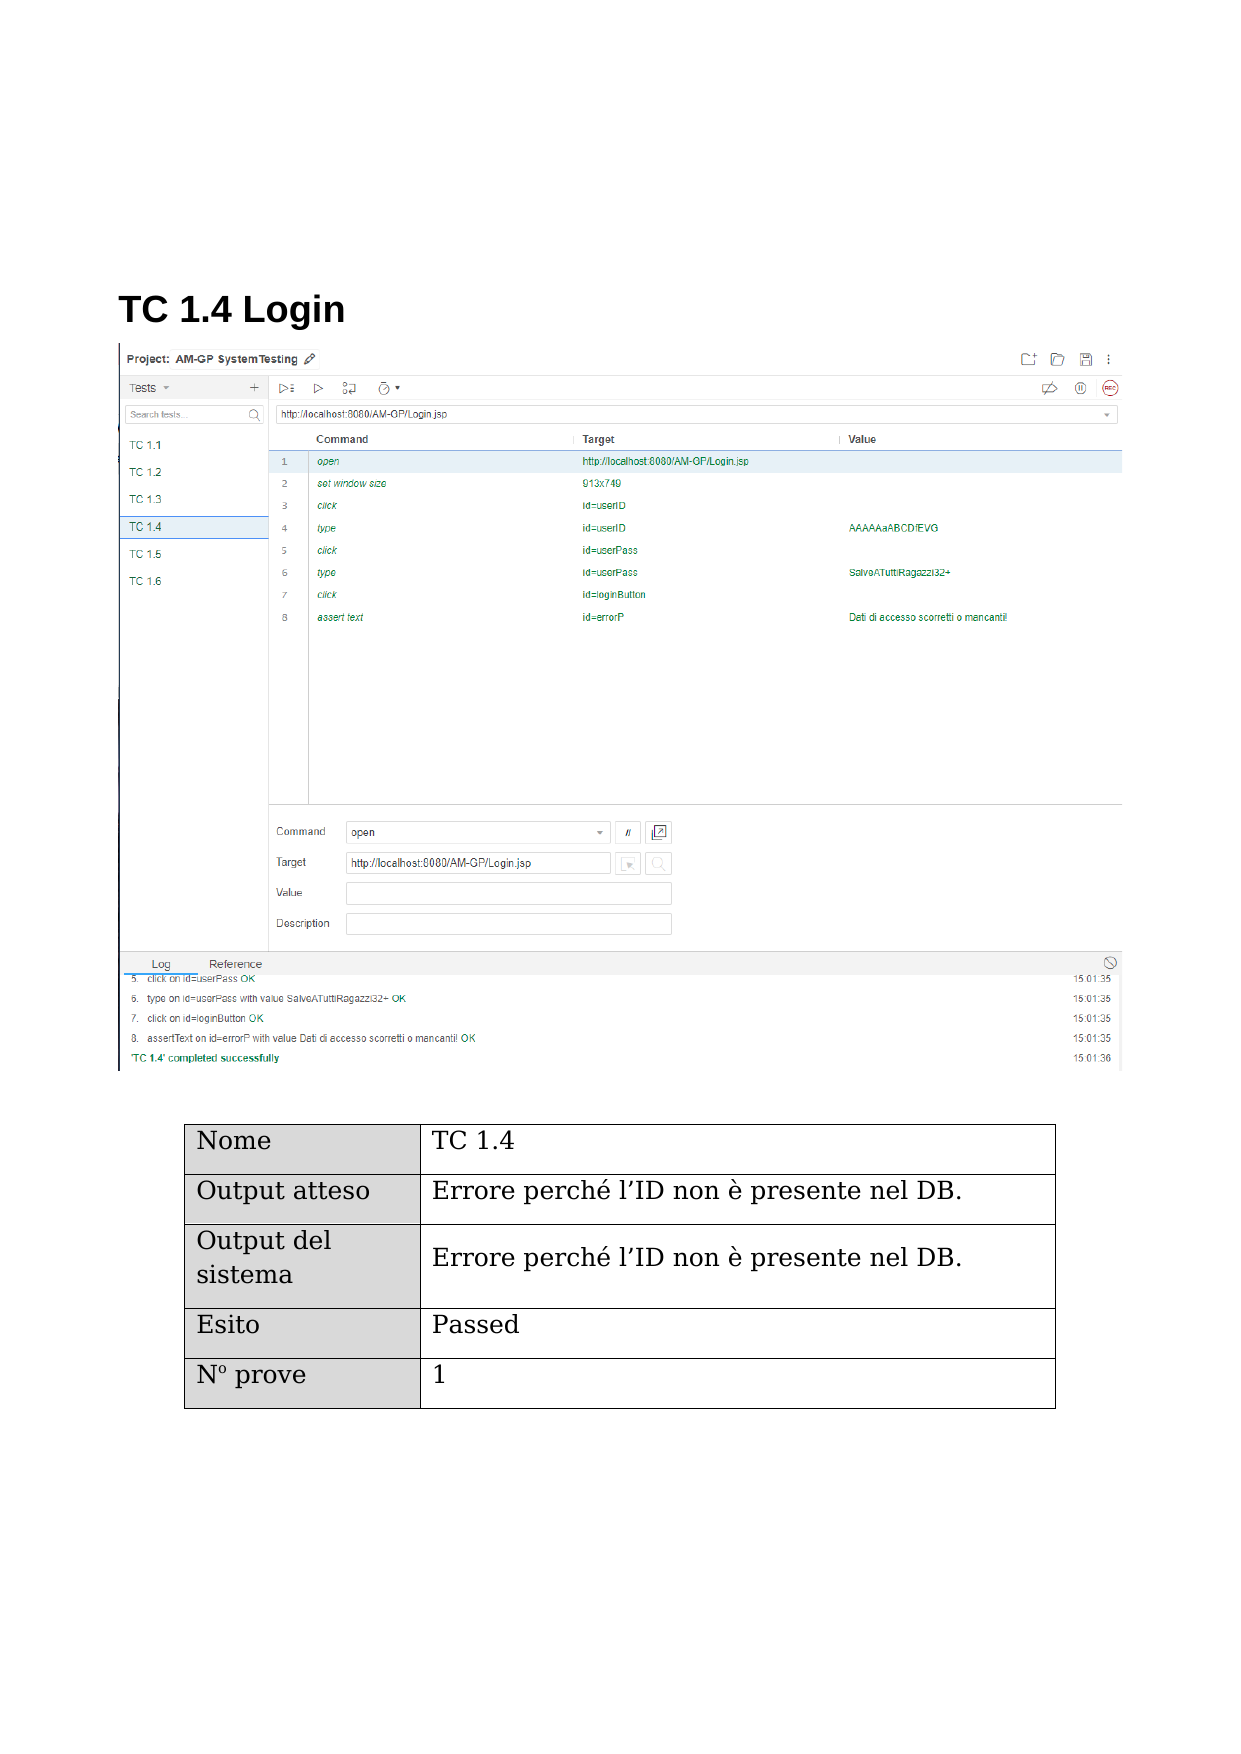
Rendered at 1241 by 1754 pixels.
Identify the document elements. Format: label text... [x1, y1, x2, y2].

table_cell Errore perché l’ID non è presente nel DB. [421, 1175, 1055, 1223]
table_header Nome [185, 1125, 420, 1174]
table_cell Errore perché l’ID non è presente nel DB. [421, 1225, 1055, 1308]
subtitle TC 1.4 Login [118, 287, 1122, 331]
table_cell No prove [185, 1359, 420, 1408]
table_cell 1 [421, 1359, 1055, 1408]
table_cell Esito [185, 1309, 420, 1358]
table_cell Output del sistema [185, 1225, 420, 1308]
table_cell Passed [421, 1309, 1055, 1358]
table_header TC 1.4 [421, 1125, 1055, 1174]
table_cell Output atteso [185, 1175, 420, 1223]
picture [118, 343, 1123, 1071]
